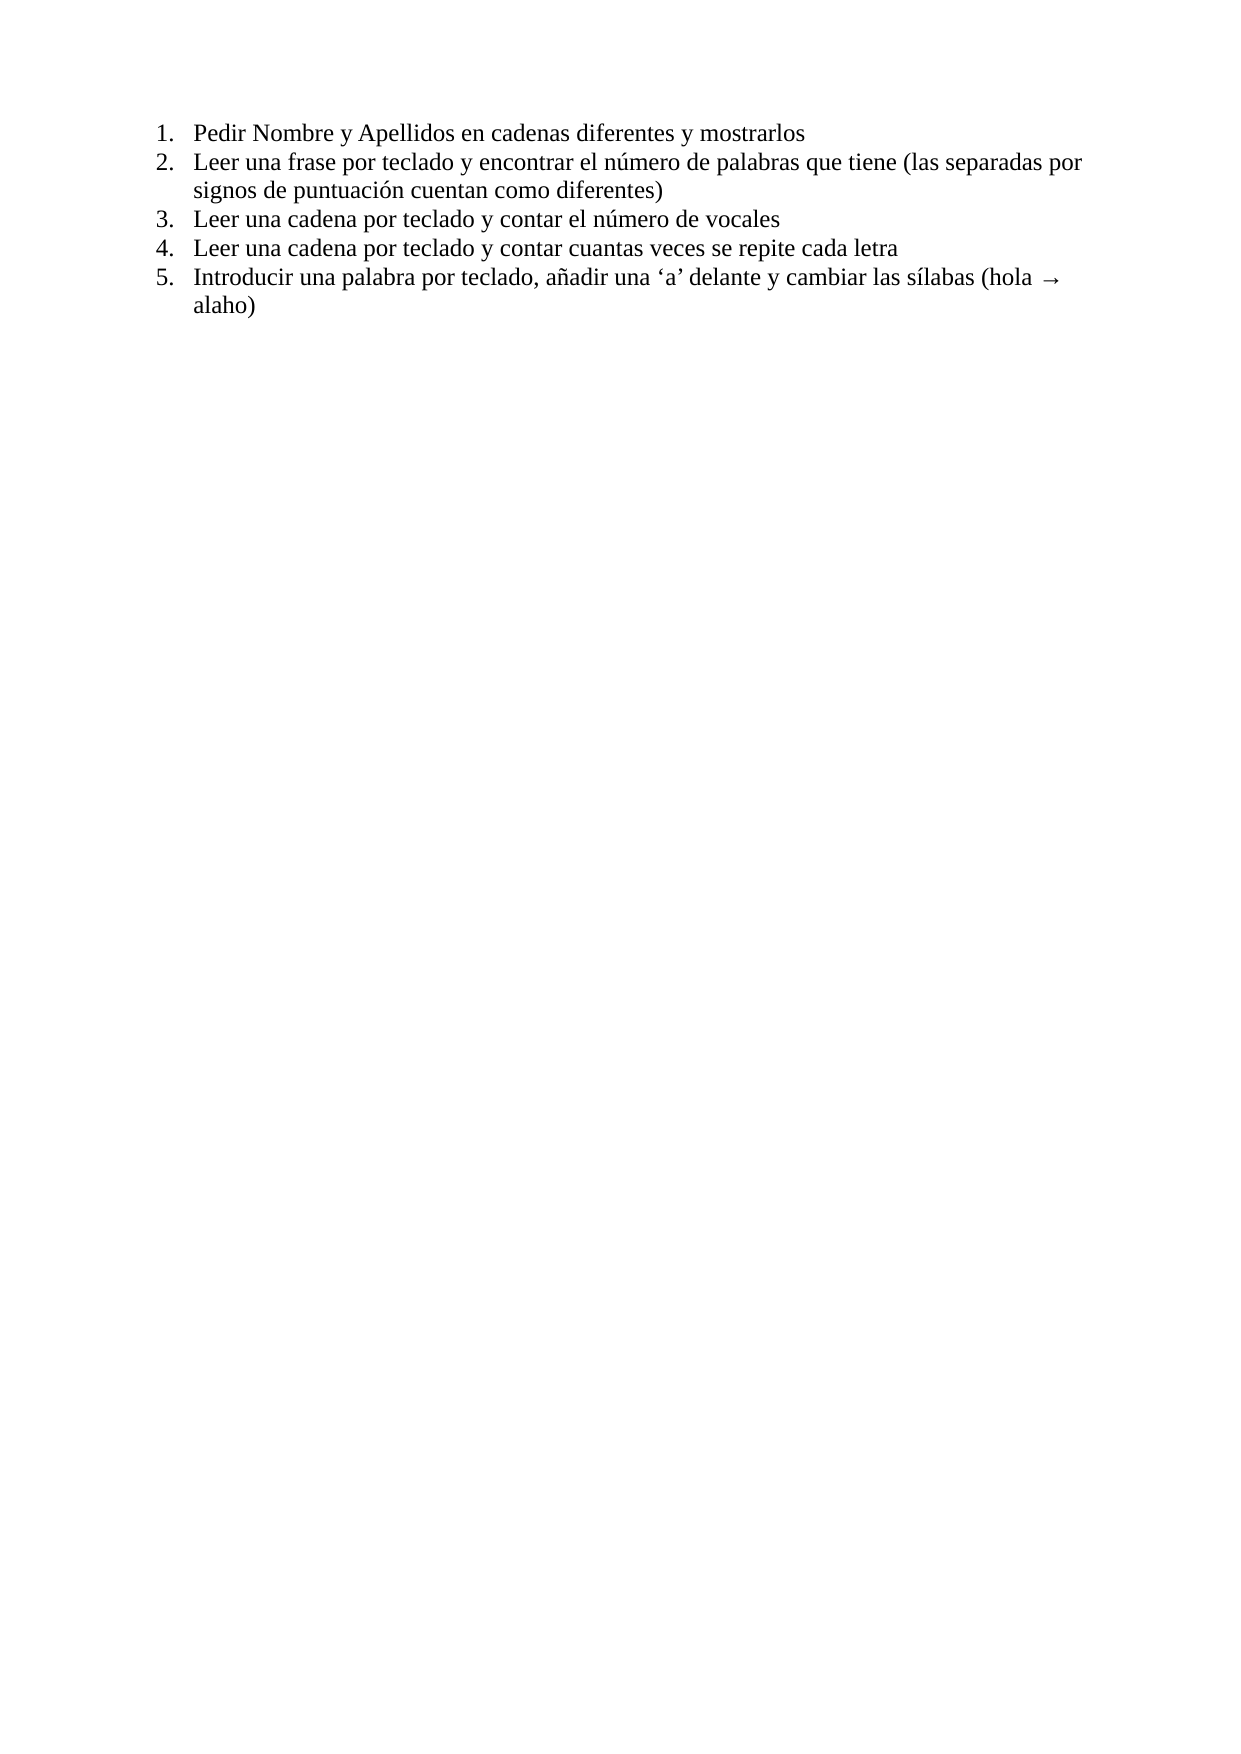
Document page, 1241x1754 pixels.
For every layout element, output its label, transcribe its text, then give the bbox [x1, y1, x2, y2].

list Leer una cadena por teclado y contar cuantas veces se repite cada letra [156, 233, 1122, 262]
list Introducir una palabra por teclado, añadir una ‘a’ delante y cambiar las sílabas (hola → alaho) [156, 262, 1122, 319]
list Pedir Nombre y Apellidos en cadenas diferentes y mostrarlos [156, 118, 1122, 147]
list Leer una frase por teclado y encontrar el número de palabras que tiene (las separadas por signos de puntuación cuentan como diferentes) [156, 147, 1122, 204]
list Leer una cadena por teclado y contar el número de vocales [156, 204, 1122, 233]
